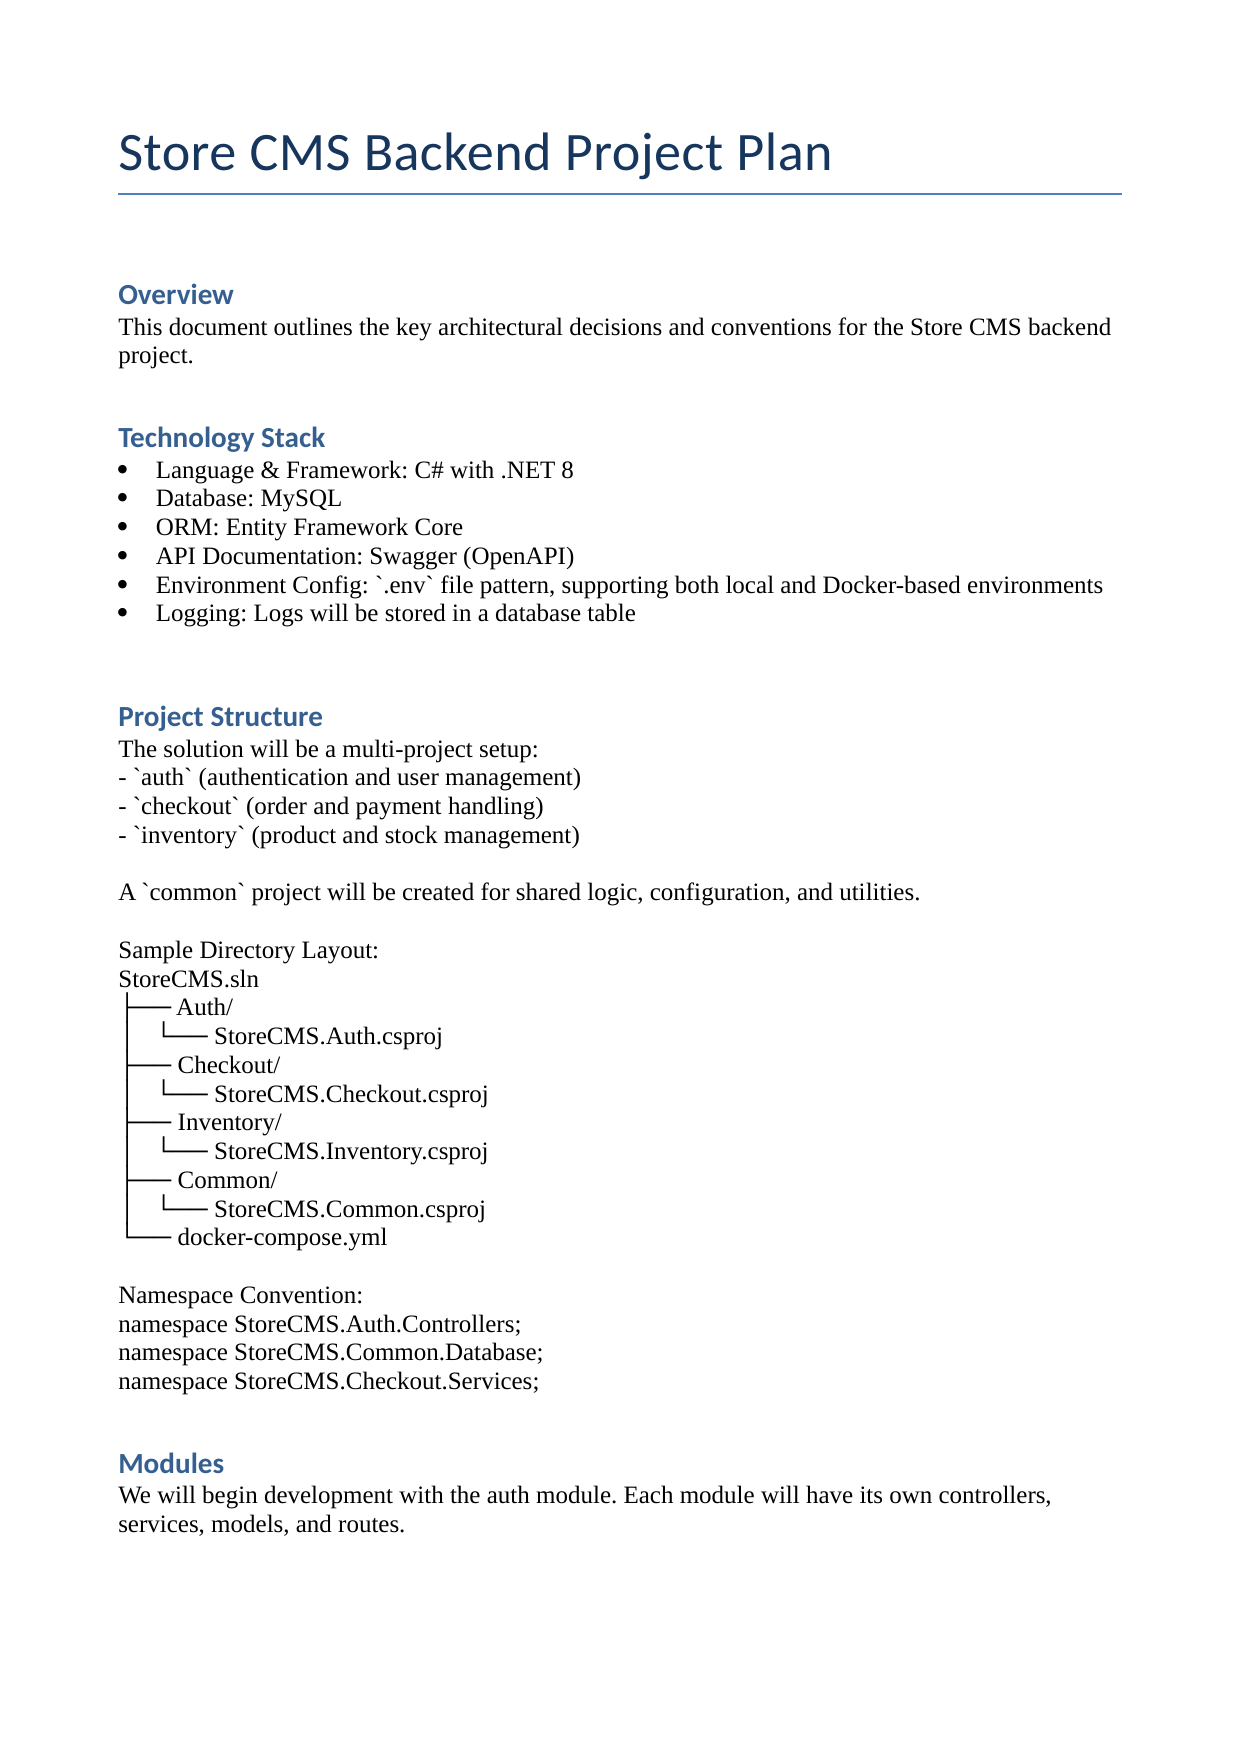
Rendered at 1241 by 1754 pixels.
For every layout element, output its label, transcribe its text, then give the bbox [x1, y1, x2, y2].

list Logging: Logs will be stored in a database table [118, 598, 1122, 627]
subtitle Modules [118, 1445, 1122, 1481]
text This document outlines the key architectural decisions and conventions for the Store CMS backend project. [118, 312, 1122, 369]
list ORM: Entity Framework Core [118, 512, 1122, 541]
subtitle Overview [118, 276, 1122, 312]
text We will begin development with the auth module. Each module will have its own controllers, services, models, and routes. [118, 1481, 1122, 1538]
title Store CMS Backend Project Plan [118, 118, 1122, 193]
list Environment Config: `.env` file pattern, supporting both local and Docker-based environments [118, 570, 1122, 598]
subtitle Project Structure [118, 698, 1122, 734]
list Database: MySQL [118, 483, 1122, 512]
text The solution will be a multi-project setup: - `auth` (authentication and user management) - `checkout` (order and payment handling) - `inventory` (product and stock management) A `common` project will be created for shared logic, configuration, and utilities. Sample Directory Layout: StoreCMS.sln ├── Auth/ │ └── StoreCMS.Auth.csproj ├── Checkout/ │ └── StoreCMS.Checkout.csproj ├── Inventory/ │ └── StoreCMS.Inventory.csproj ├── Common/ │ └── StoreCMS.Common.csproj └── docker-compose.yml Namespace Convention: namespace StoreCMS.Auth.Controllers; namespace StoreCMS.Common.Database; namespace StoreCMS.Checkout.Services; [118, 734, 1122, 1395]
subtitle Technology Stack [118, 419, 1122, 455]
list Language & Framework: C# with .NET 8 [118, 455, 1122, 483]
list API Documentation: Swagger (OpenAPI) [118, 541, 1122, 570]
